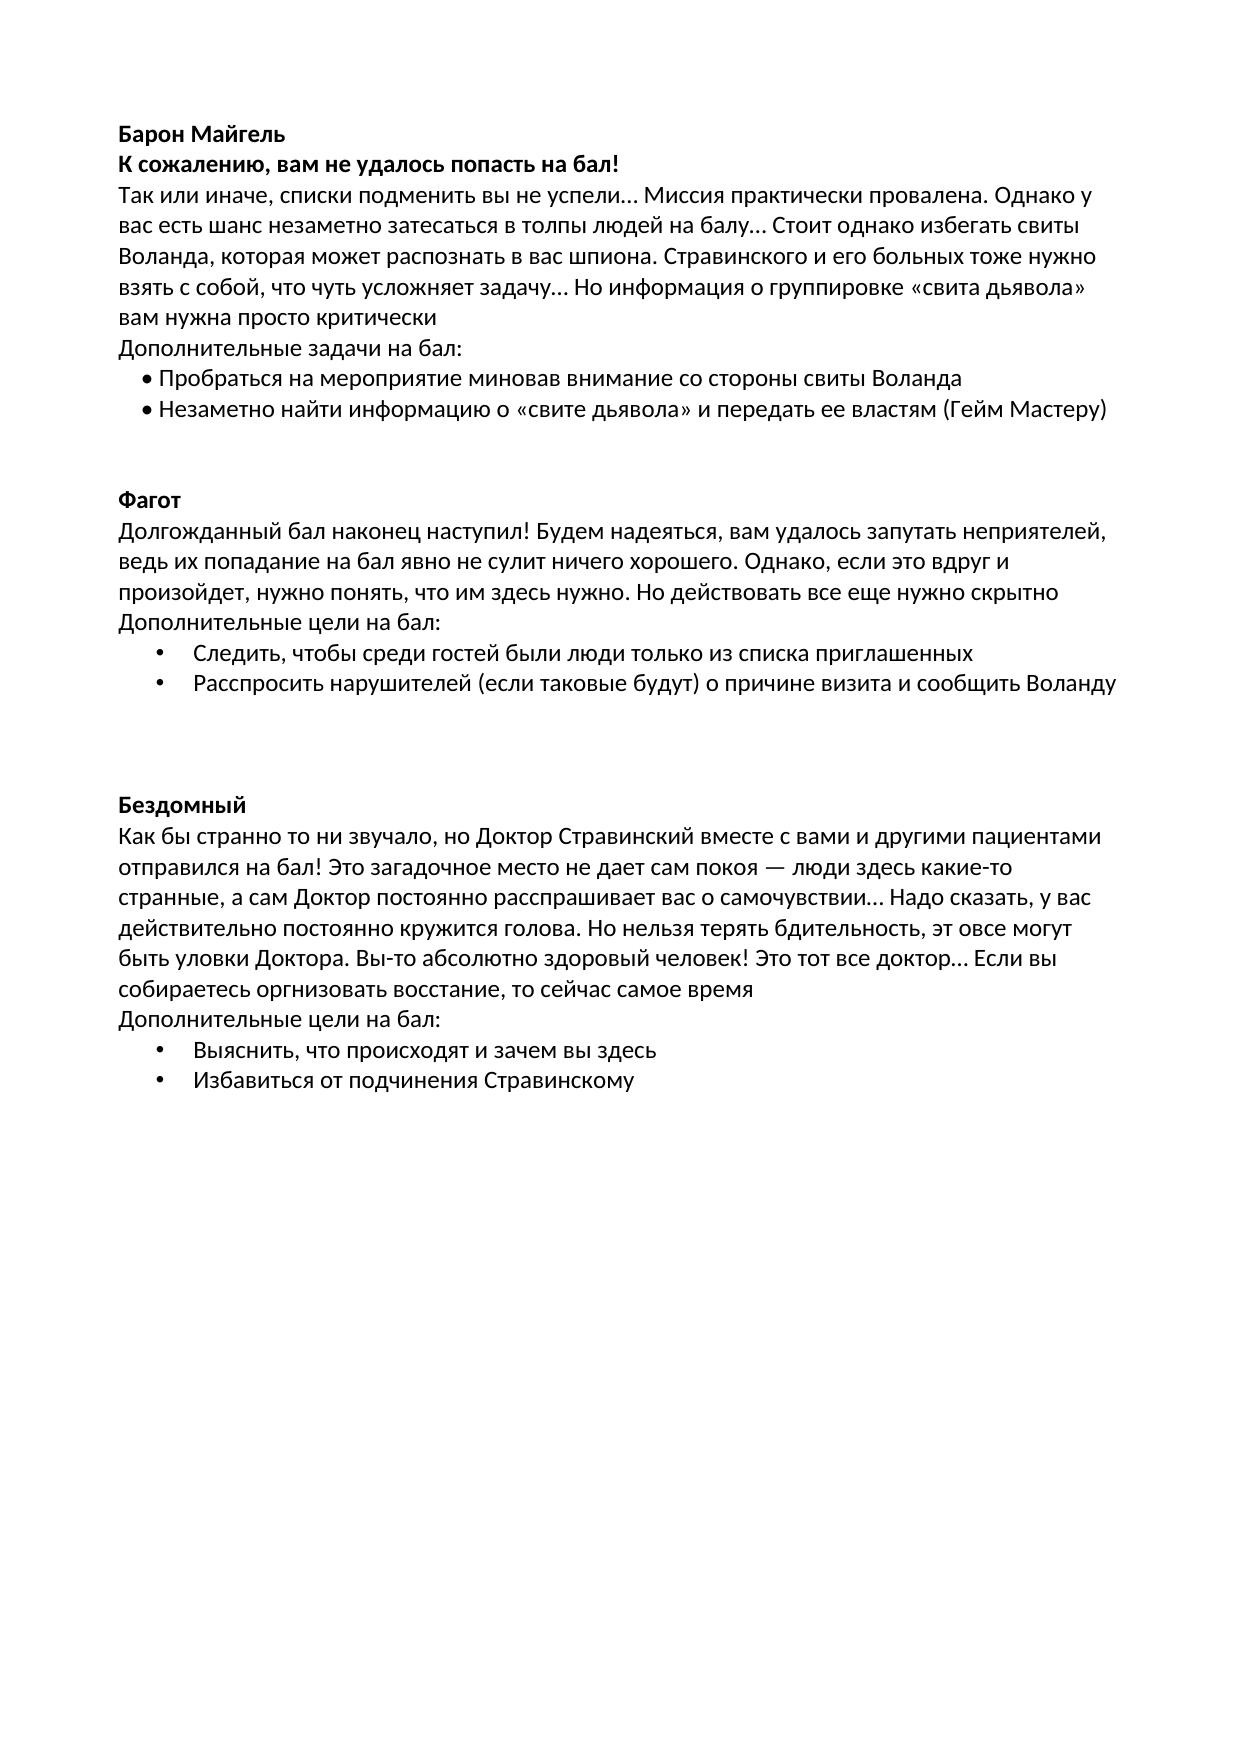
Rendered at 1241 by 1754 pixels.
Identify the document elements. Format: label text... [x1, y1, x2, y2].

text Как бы странно то ни звучало, но Доктор Стравинский вместе с вами и другими пациентами отправился на бал! Это загадочное место не дает сам покоя — люди здесь какие-то странные, а сам Доктор постоянно расспрашивает вас о самочувствии… Надо сказать, у вас действительно постоянно кружится голова. Но нельзя терять бдительность, эт овсе могут быть уловки Доктора. Вы-то абсолютно здоровый человек! Это тот все доктор… Если вы собираетесь оргнизовать восстание, то сейчас самое время [118, 820, 1122, 1003]
text К сожалению, вам не удалось попасть на бал! [118, 149, 1122, 179]
text Барон Майгель [118, 118, 1122, 149]
text Дополнительные задачи на бал: [118, 332, 1122, 362]
list Следить, чтобы среди гостей были люди только из списка приглашенных [156, 637, 1122, 667]
text Дополнительные цели на бал: [118, 606, 1122, 637]
text Фагот [118, 484, 1122, 515]
text • Незаметно найти информацию о «свите дьявола» и передать ее властям (Гейм Мастеру) [118, 393, 1122, 423]
text Бездомный [118, 789, 1122, 820]
text Долгожданный бал наконец наступил! Будем надеяться, вам удалось запутать неприятелей, ведь их попадание на бал явно не сулит ничего хорошего. Однако, если это вдруг и произойдет, нужно понять, что им здесь нужно. Но действовать все еще нужно скрытно [118, 515, 1122, 606]
text Дополнительные цели на бал: [118, 1003, 1122, 1034]
text • Пробраться на мероприятие миновав внимание со стороны свиты Воланда [118, 362, 1122, 393]
text Так или иначе, списки подменить вы не успели… Миссия практически провалена. Однако у вас есть шанс незаметно затесаться в толпы людей на балу… Стоит однако избегать свиты Воланда, которая может распознать в вас шпиона. Стравинского и его больных тоже нужно взять с собой, что чуть усложняет задачу… Но информация о группировке «свита дьявола» вам нужна просто критически [118, 179, 1122, 332]
list Избавиться от подчинения Стравинскому [156, 1064, 1122, 1095]
list Выяснить, что происходят и зачем вы здесь [156, 1034, 1122, 1064]
list Расспросить нарушителей (если таковые будут) о причине визита и сообщить Воланду [156, 667, 1122, 698]
